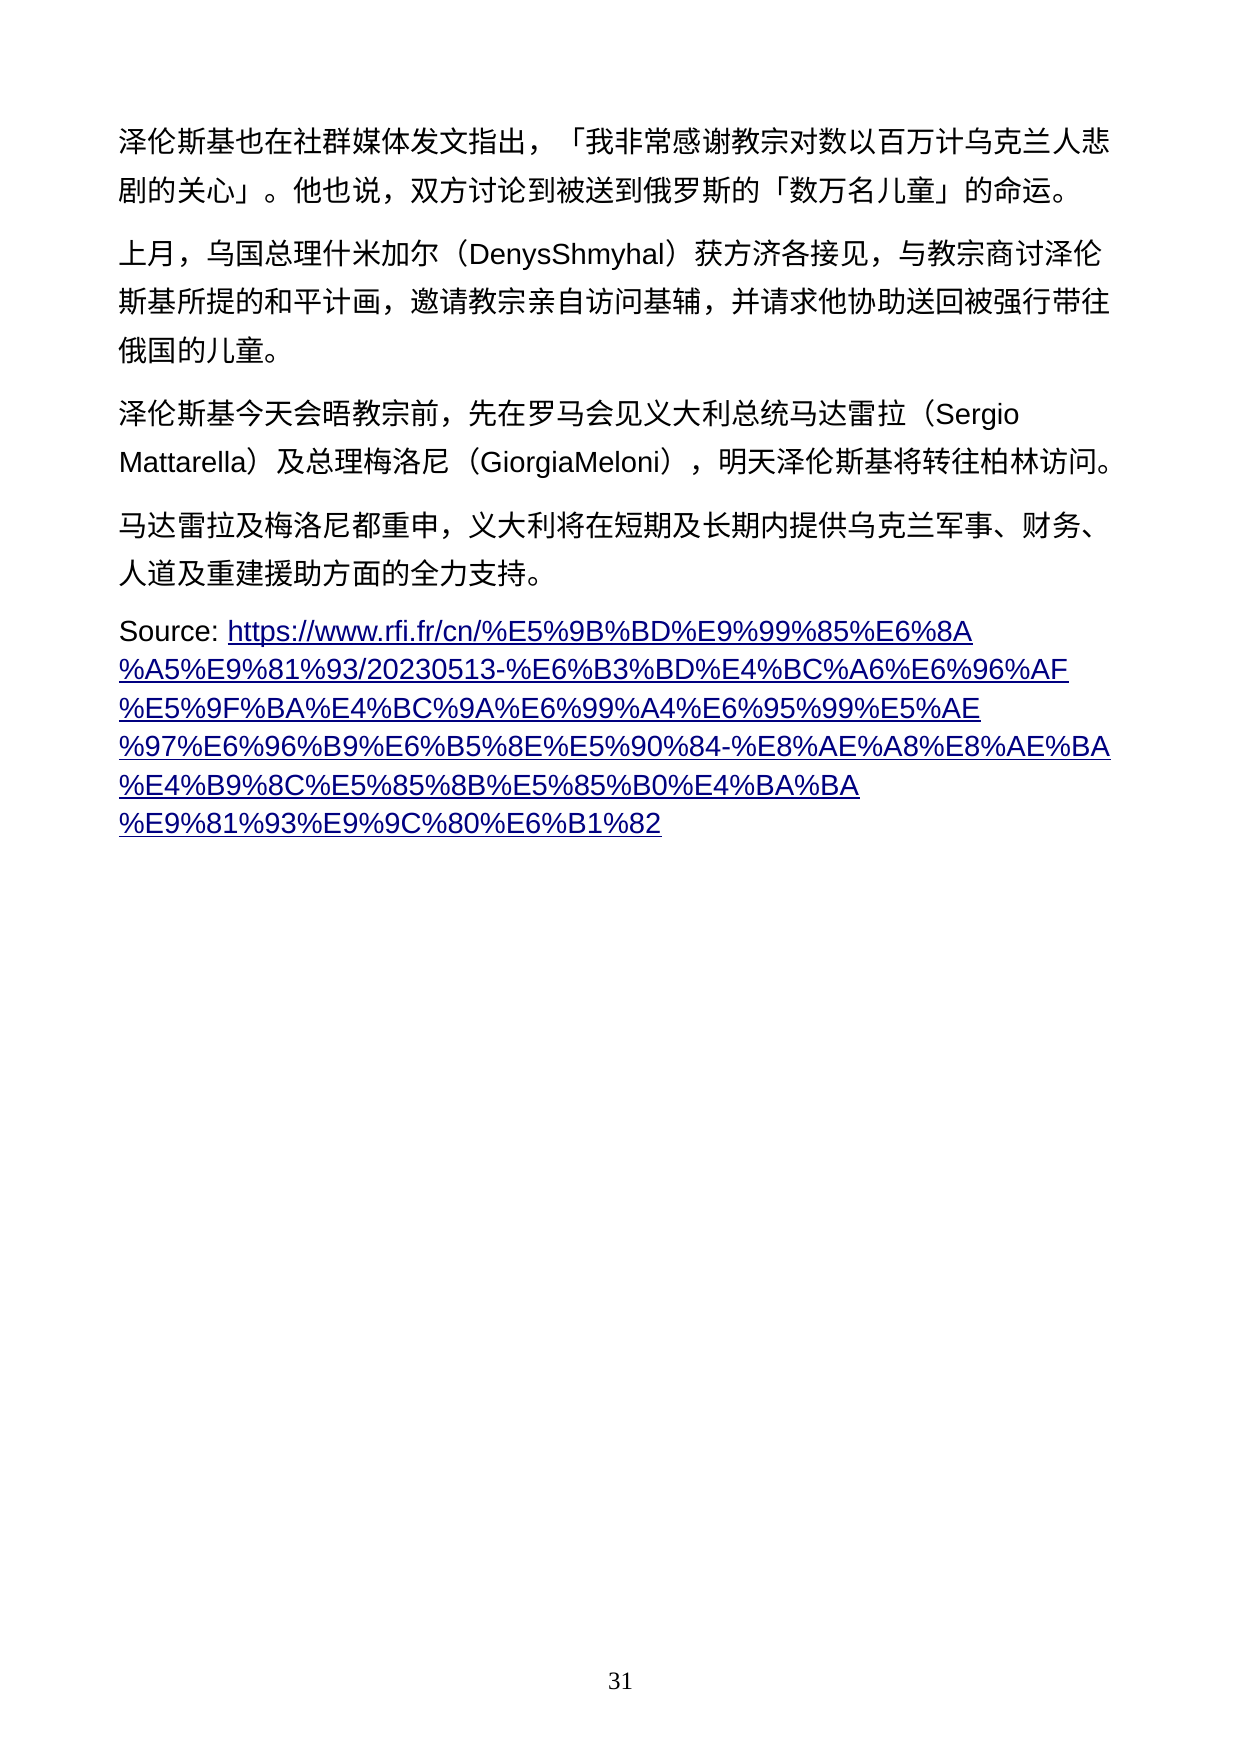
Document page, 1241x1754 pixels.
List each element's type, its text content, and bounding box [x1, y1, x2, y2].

text 马达雷拉及梅洛尼都重申，义大利将在短期及长期内提供乌克兰军事、财务、人道及重建援助方面的全力支持。 [118, 502, 1122, 593]
text 泽伦斯基也在社群媒体发文指出，「我非常感谢教宗对数以百万计乌克兰人悲剧的关心」。他也说，双方讨论到被送到俄罗斯的「数万名儿童」的命运。 [118, 118, 1122, 209]
text 上月，乌国总理什米加尔（DenysShmyhal）获方济各接见，与教宗商讨泽伦斯基所提的和平计画，邀请教宗亲自访问基辅，并请求他协助送回被强行带往俄国的儿童。 [118, 230, 1122, 369]
text Source: https://www.rfi.fr/cn/%E5%9B%BD%E9%99%85%E6%8A%A5%E9%81%93/20230513-%E6%B3%BD%E4%BC%A6%E6%96%AF%E5%9F%BA%E4%BC%9A%E6%99%A4%E6%95%99%E5%AE%97%E6%96%B9%E6%B5%8E%E5%90%84-%E8%AE%A8%E8%AE%BA%E4%B9%8C%E5%85%8B%E5%85%B0%E4%BA%BA%E9%81%93%E9%9C%80%E6%B1%82 [118, 614, 1122, 840]
text 泽伦斯基今天会晤教宗前，先在罗马会见义大利总统马达雷拉（Sergio Mattarella）及总理梅洛尼（GiorgiaMeloni），明天泽伦斯基将转往柏林访问。 [118, 390, 1122, 481]
